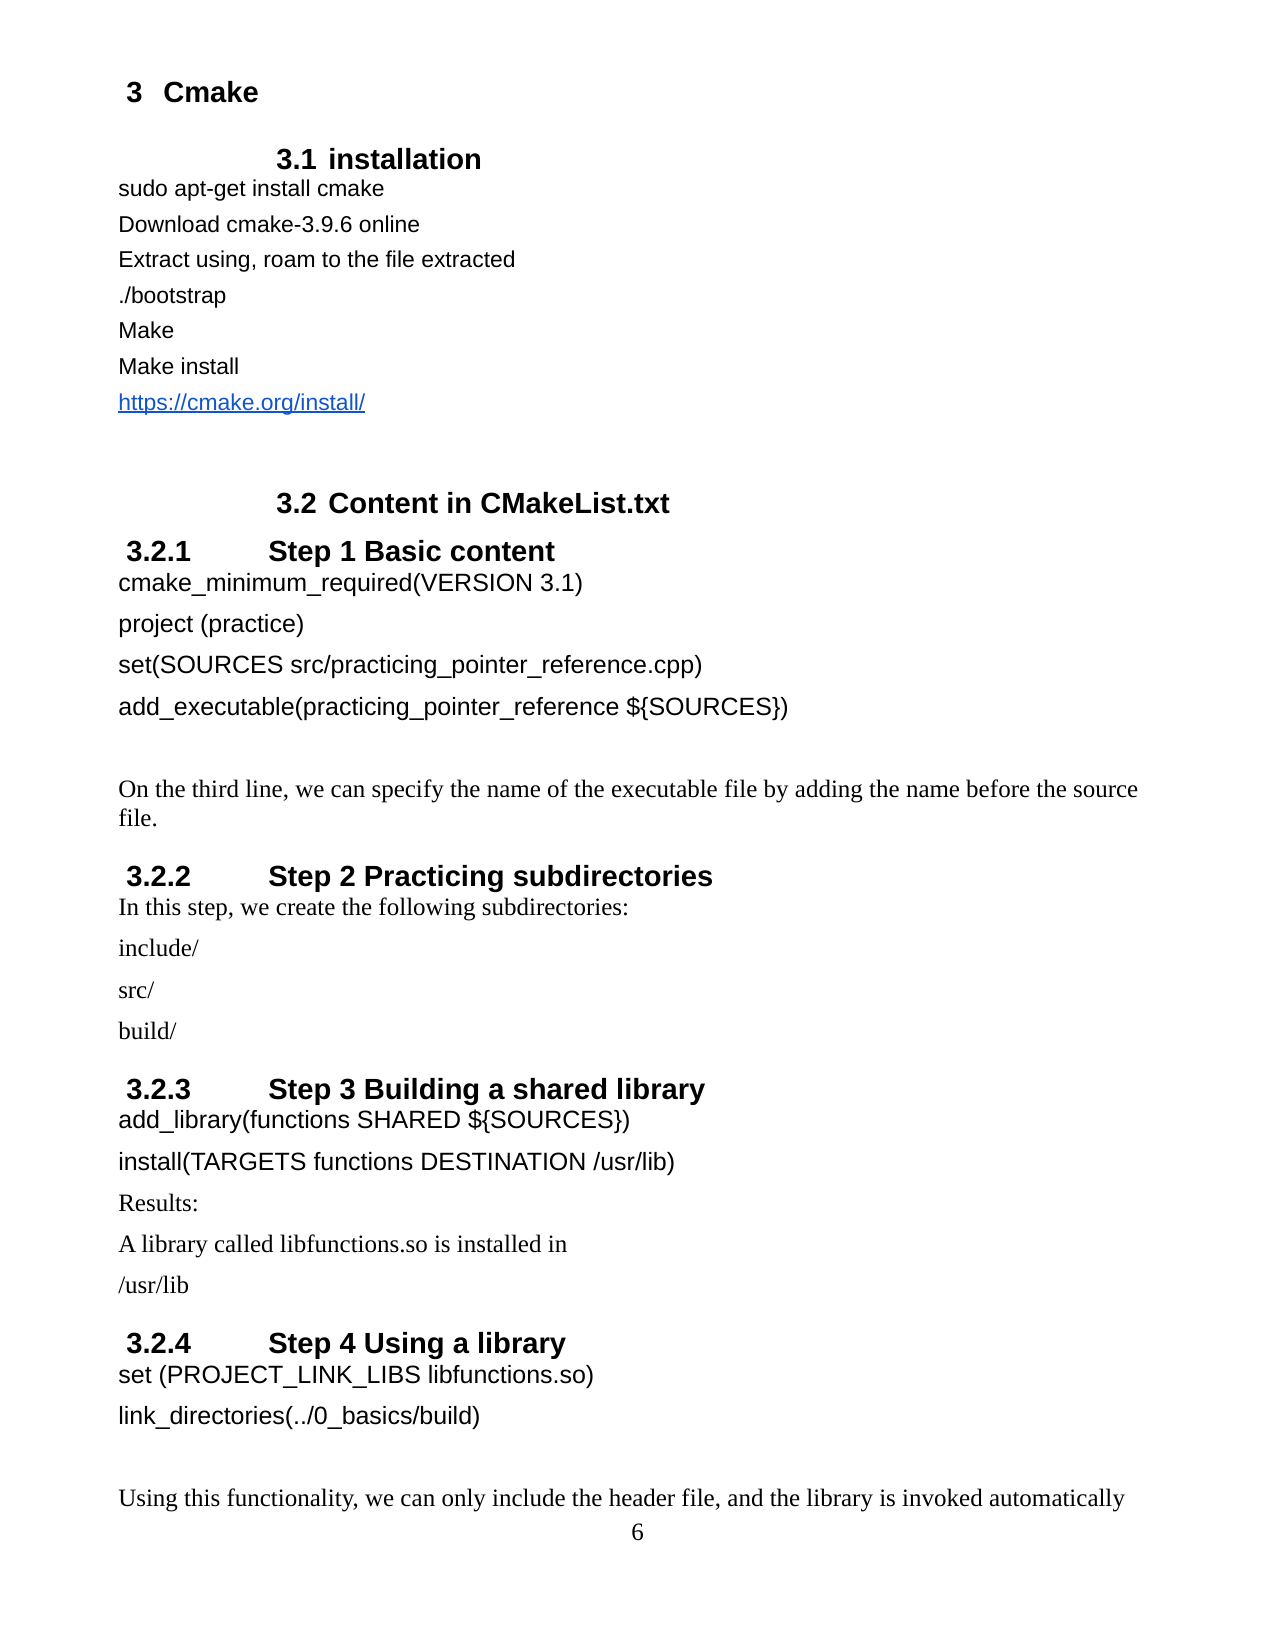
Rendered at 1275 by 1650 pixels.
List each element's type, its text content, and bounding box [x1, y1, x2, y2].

text link_directories(../0_basics/build) [118, 1401, 1157, 1430]
text cmake_minimum_required(VERSION 3.1) [118, 568, 1157, 597]
text A library called libfunctions.so is installed in [118, 1229, 1157, 1258]
text set (PROJECT_LINK_LIBS libfunctions.so) [118, 1360, 1157, 1388]
subtitle Step 2 Practicing subdirectories [118, 859, 1157, 892]
text Extract using, roam to the file extracted [118, 246, 1157, 273]
subtitle Step 3 Building a shared library [118, 1072, 1157, 1105]
text In this step, we create the following subdirectories: [118, 892, 1157, 921]
text https://cmake.org/install/ [118, 388, 1157, 415]
text add_executable(practicing_pointer_reference ${SOURCES}) [118, 692, 1157, 720]
text Using this functionality, we can only include the header file, and the library is invoked automatically [118, 1483, 1157, 1512]
text project (practice) [118, 609, 1157, 638]
subtitle Content in CMakeList.txt [268, 486, 1157, 520]
text Make [118, 317, 1157, 344]
text Results: [118, 1188, 1157, 1217]
subtitle Cmake [118, 75, 1157, 108]
text set(SOURCES src/practicing_pointer_reference.cpp) [118, 650, 1157, 679]
text build/ [118, 1016, 1157, 1045]
subtitle Step 4 Using a library [118, 1326, 1157, 1360]
subtitle installation [268, 142, 1157, 175]
text include/ [118, 933, 1157, 962]
text Download cmake-3.9.6 online [118, 211, 1157, 237]
text On the third line, we can specify the name of the executable file by adding the name before the source file. [118, 774, 1157, 832]
subtitle Step 1 Basic content [118, 534, 1157, 568]
text sudo apt-get install cmake [118, 175, 1157, 202]
text Make install [118, 353, 1157, 379]
text install(TARGETS functions DESTINATION /usr/lib) [118, 1147, 1157, 1175]
text /usr/lib [118, 1270, 1157, 1299]
text add_library(functions SHARED ${SOURCES}) [118, 1105, 1157, 1134]
text ./bootstrap [118, 282, 1157, 308]
text src/ [118, 975, 1157, 1003]
